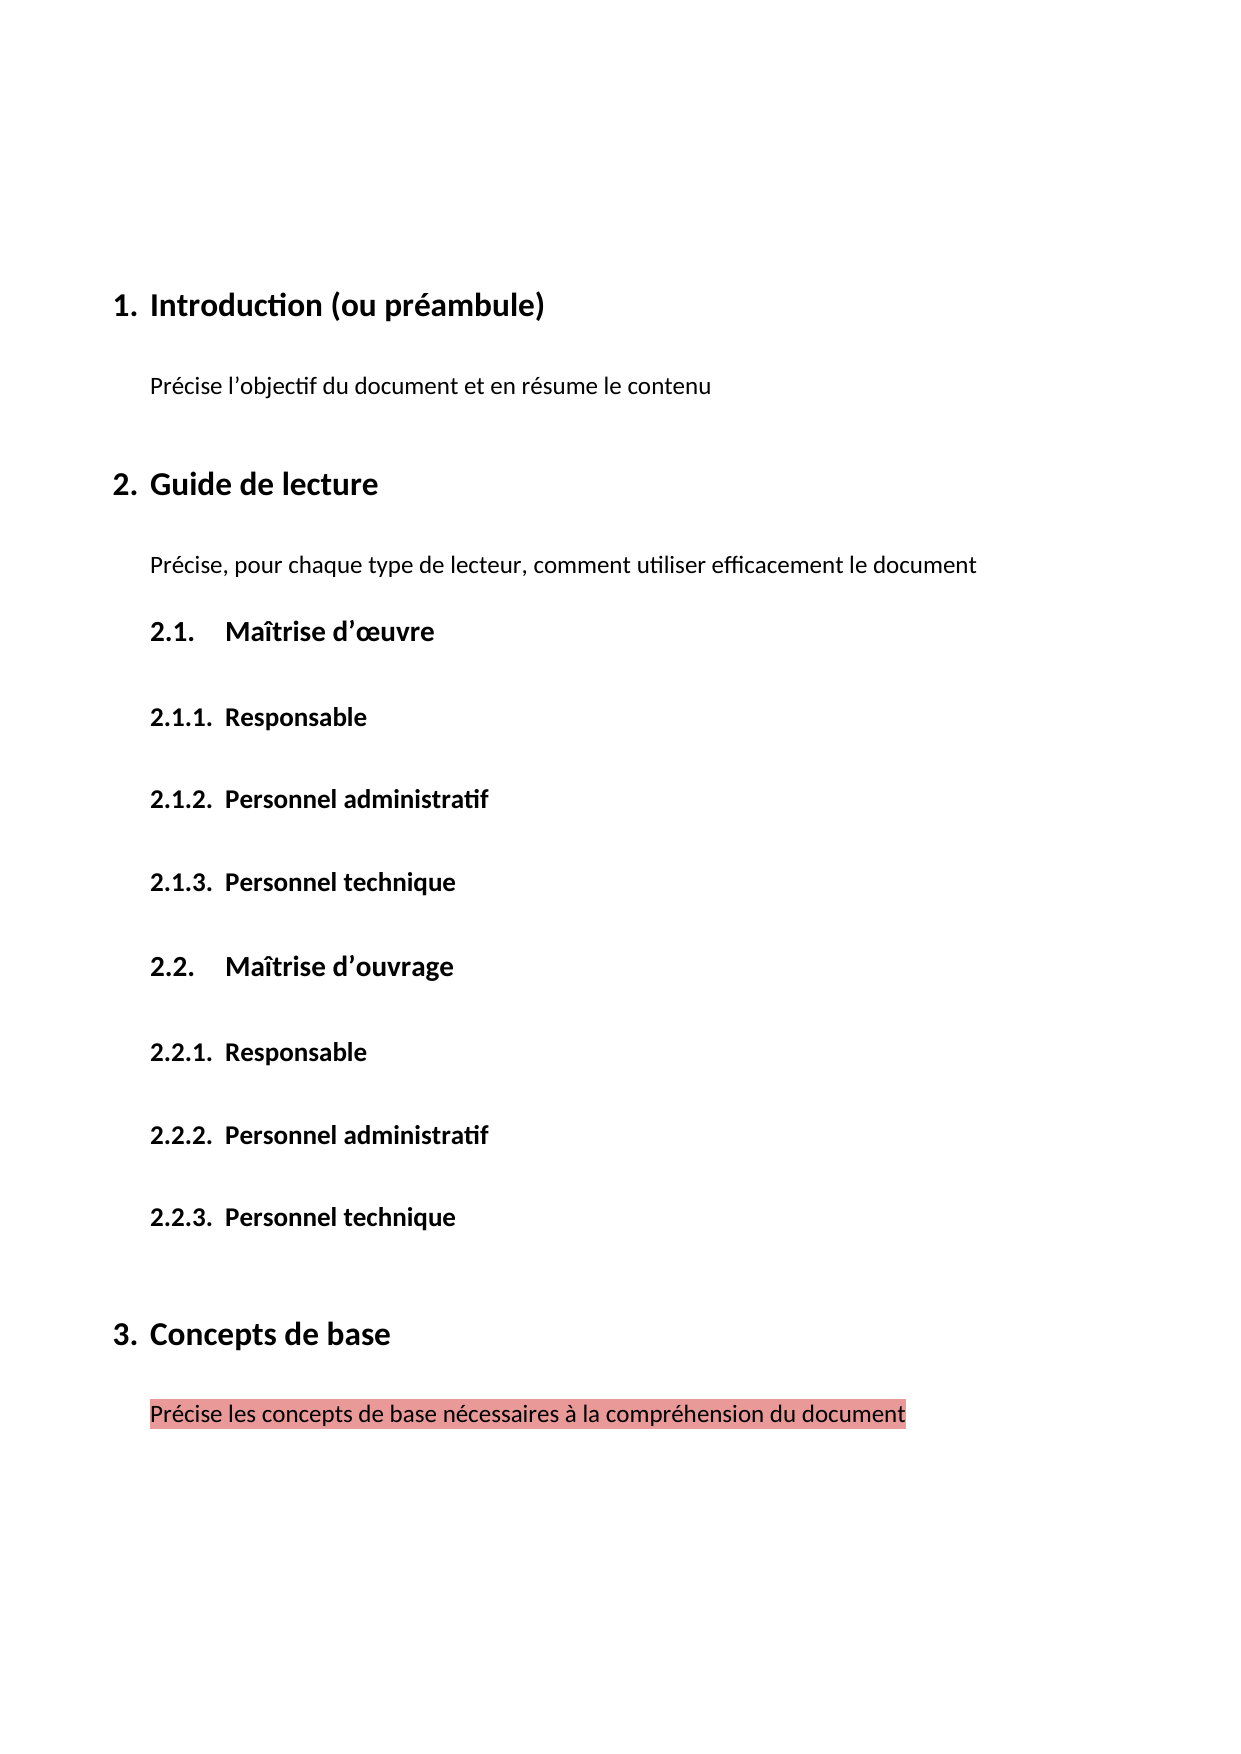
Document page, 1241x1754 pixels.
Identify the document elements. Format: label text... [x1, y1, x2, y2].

subtitle Introduction (ou préambule) [112, 284, 1092, 325]
subtitle Concepts de base [112, 1313, 1092, 1353]
subtitle Personnel administratif [150, 1118, 1092, 1151]
subtitle Personnel technique [150, 1201, 1092, 1234]
subtitle Maîtrise d’ouvrage [150, 948, 1092, 984]
subtitle Personnel technique [150, 865, 1092, 898]
subtitle Personnel administratif [150, 783, 1092, 816]
subtitle Responsable [150, 1035, 1092, 1068]
subtitle Responsable [150, 700, 1092, 733]
text Précise, pour chaque type de lecteur, comment utiliser efficacement le document [150, 549, 1092, 580]
subtitle Guide de lecture [112, 463, 1092, 504]
text Précise les concepts de base nécessaires à la compréhension du document [150, 1399, 1092, 1429]
text Précise l’objectif du document et en résume le contenu [150, 370, 1092, 401]
subtitle Maîtrise d’œuvre [150, 613, 1092, 649]
